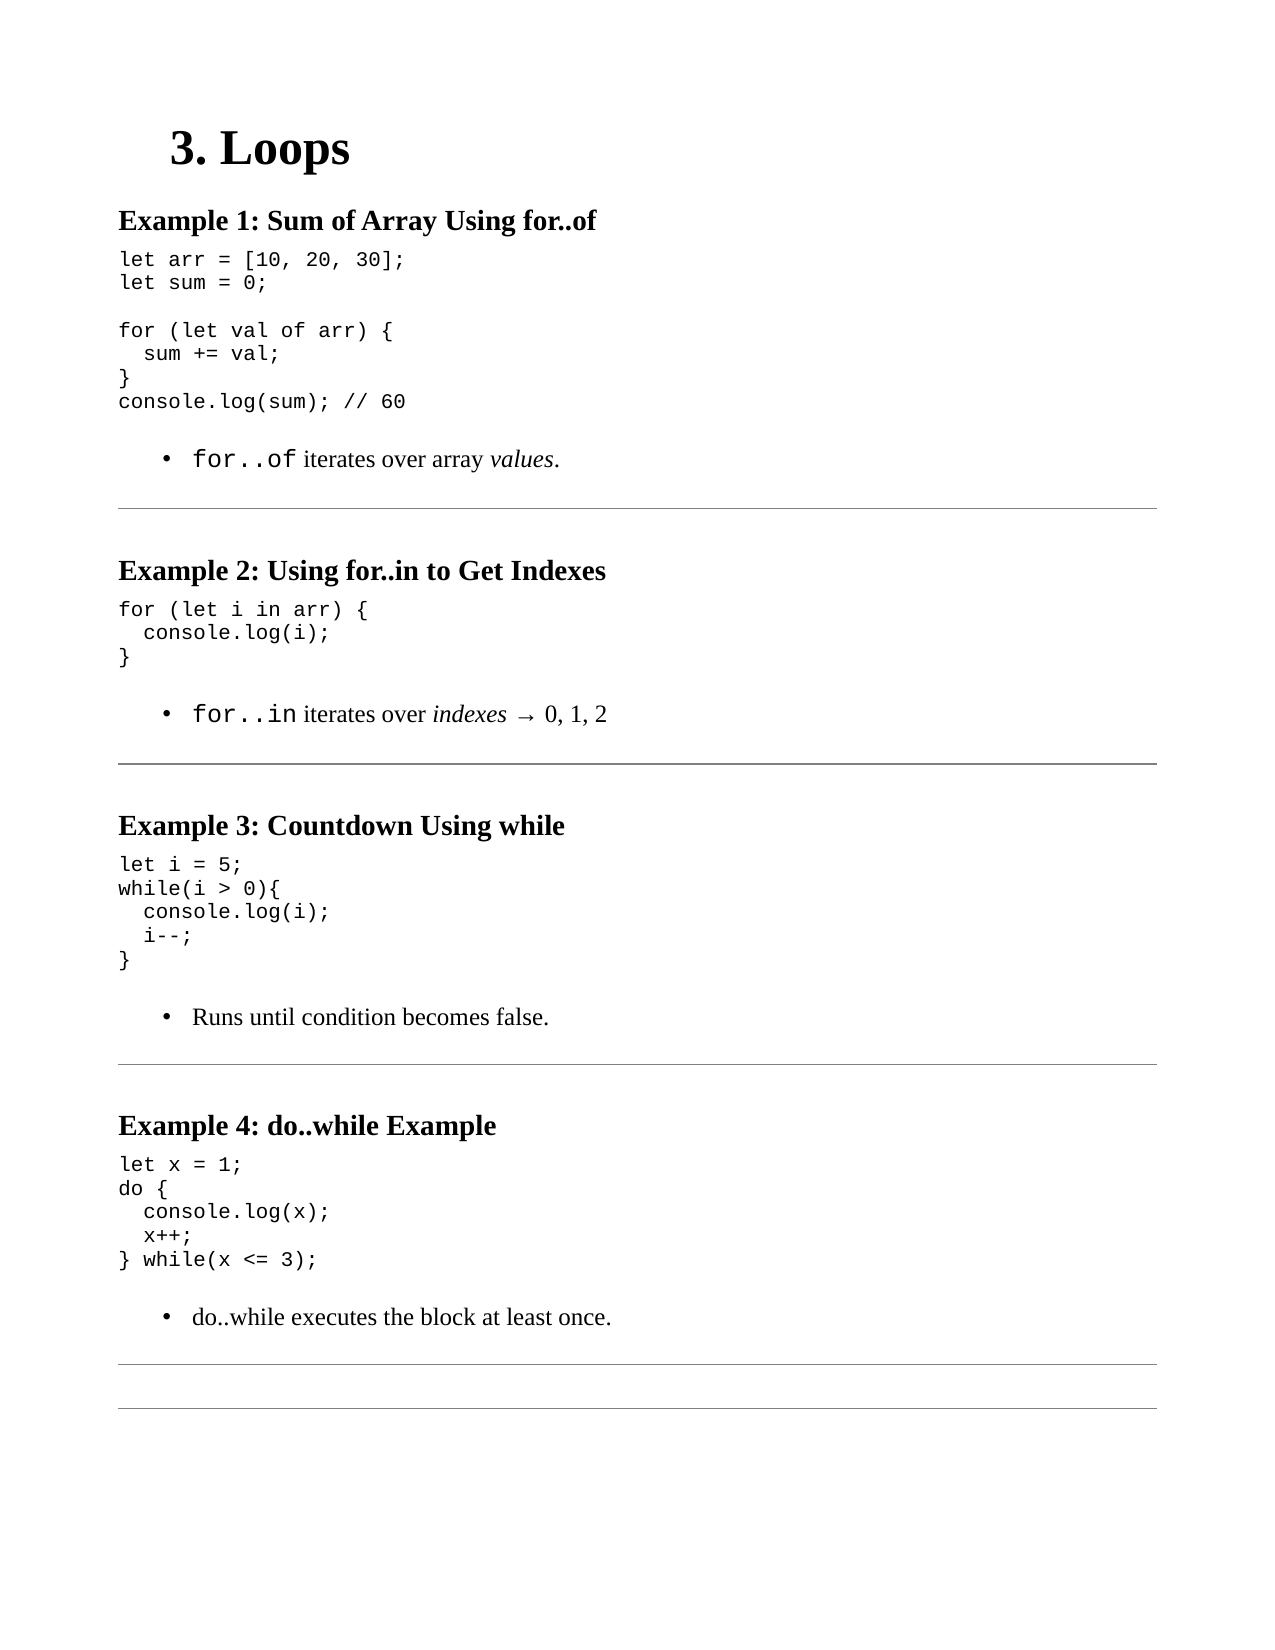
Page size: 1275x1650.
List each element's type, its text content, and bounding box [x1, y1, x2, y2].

text } [118, 948, 1157, 972]
text } [118, 646, 1157, 669]
text console.log(x); [118, 1201, 1157, 1225]
text } [118, 367, 1157, 391]
text do { [118, 1178, 1157, 1201]
text let x = 1; [118, 1154, 1157, 1178]
text sum += val; [118, 343, 1157, 367]
text console.log(sum); // 60 [118, 391, 1157, 414]
list for..of iterates over array values. [162, 444, 1157, 474]
text for (let i in arr) { [118, 599, 1157, 622]
subtitle Example 1: Sum of Array Using for..of [118, 203, 1157, 236]
subtitle Example 4: do..while Example [118, 1108, 1157, 1142]
list do..while executes the block at least once. [162, 1302, 1157, 1331]
list Runs until condition becomes false. [162, 1002, 1157, 1030]
subtitle Example 3: Countdown Using while [118, 808, 1157, 841]
text while(i > 0){ [118, 878, 1157, 901]
list for..in iterates over indexes → 0, 1, 2 [162, 699, 1157, 730]
text let sum = 0; [118, 272, 1157, 296]
subtitle 🔁 3. Loops [118, 118, 1157, 176]
text let i = 5; [118, 854, 1157, 878]
text console.log(i); [118, 901, 1157, 925]
text x++; [118, 1225, 1157, 1249]
text i--; [118, 925, 1157, 948]
text } while(x <= 3); [118, 1249, 1157, 1272]
text for (let val of arr) { [118, 320, 1157, 343]
subtitle Example 2: Using for..in to Get Indexes [118, 553, 1157, 586]
text let arr = [10, 20, 30]; [118, 249, 1157, 272]
text console.log(i); [118, 622, 1157, 646]
